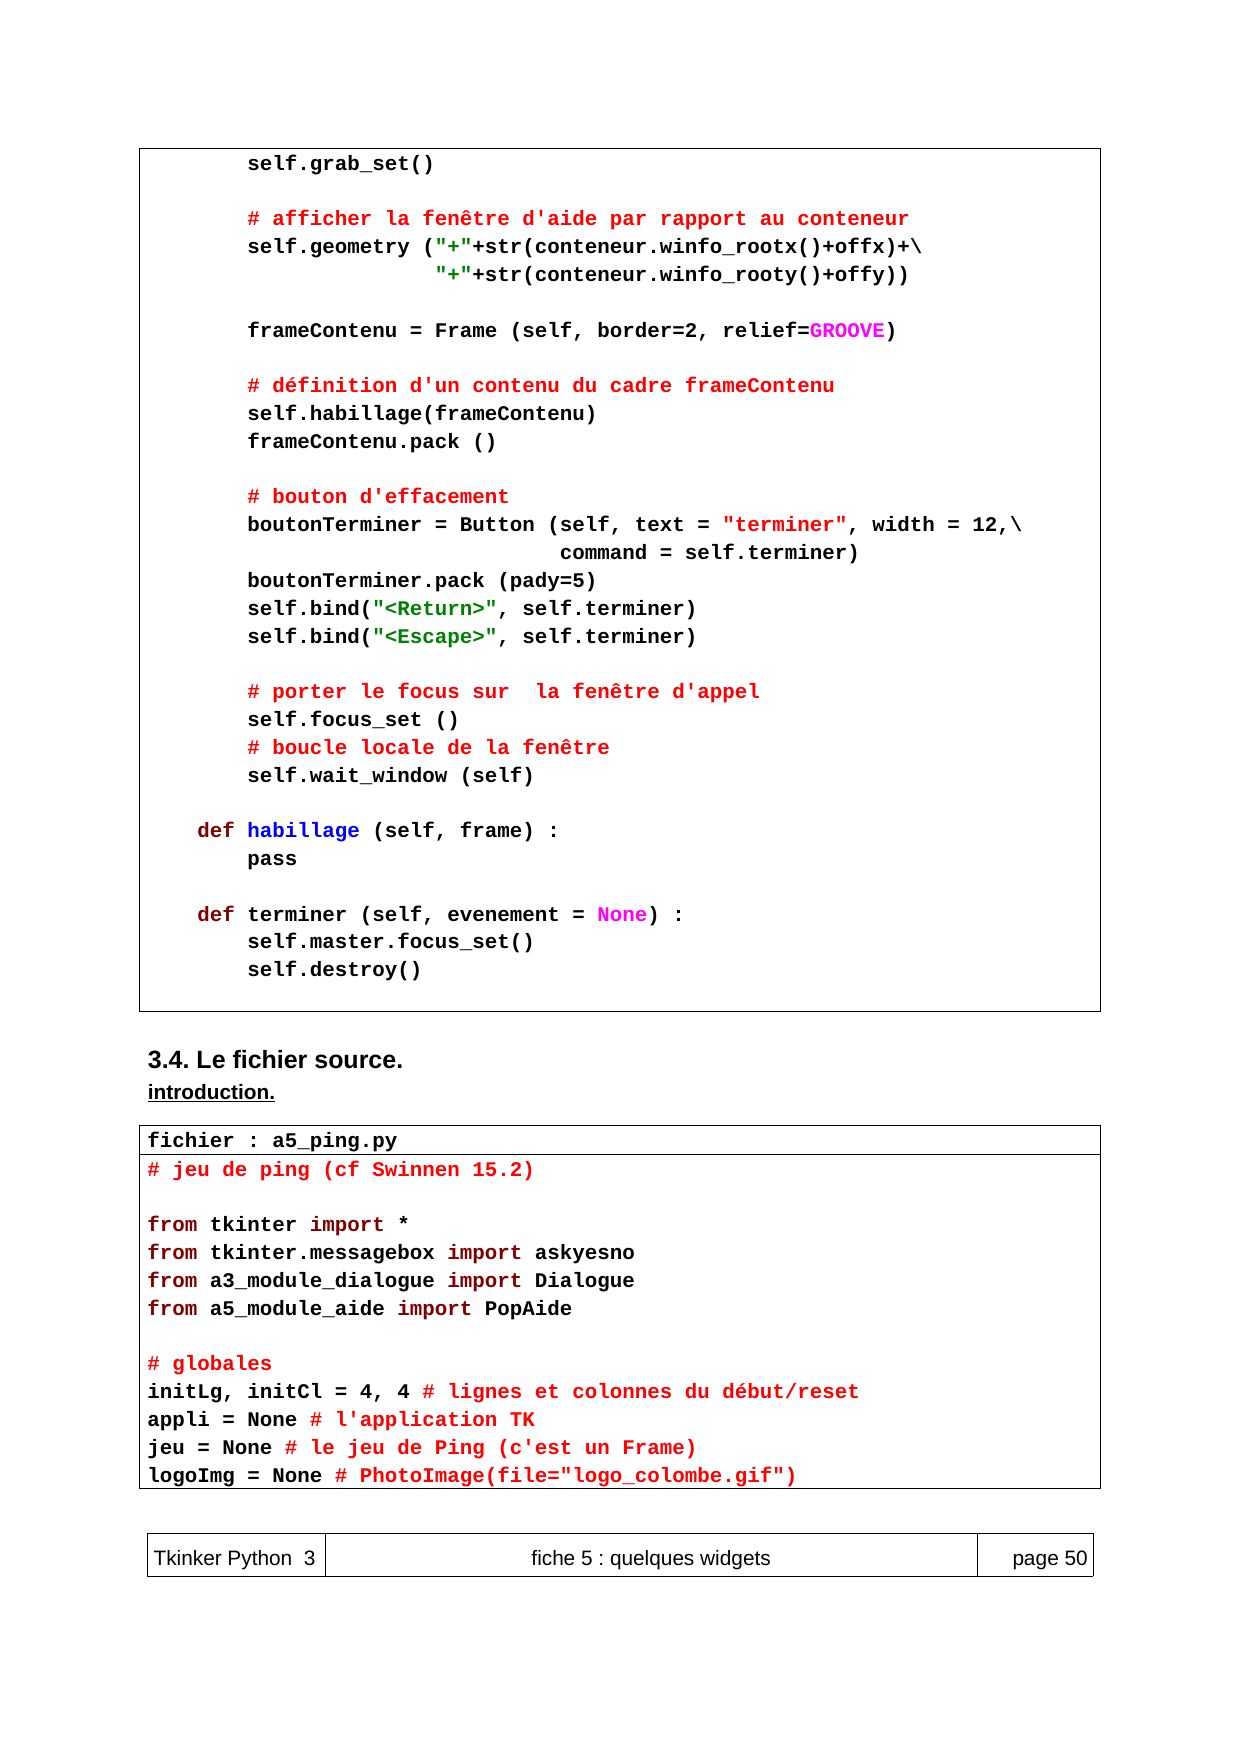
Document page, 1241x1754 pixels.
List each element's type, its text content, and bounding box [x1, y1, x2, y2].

table_cell self.grab_set() # afficher la fenêtre d'aide par rapport au conteneur self.geometry ("+"+str(conteneur.winfo_rootx()+offx)+\ "+"+str(conteneur.winfo_rooty()+offy)) frameContenu = Frame (self, border=2, relief=GROOVE) # définition d'un contenu du cadre frameContenu self.habillage(frameContenu) frameContenu.pack () # bouton d'effacement boutonTerminer = Button (self, text = "terminer", width = 12,\ command = self.terminer) boutonTerminer.pack (pady=5) self.bind("<Return>", self.terminer) self.bind("<Escape>", self.terminer) # porter le focus sur la fenêtre d'appel self.focus_set () # boucle locale de la fenêtre self.wait_window (self) def habillage (self, frame) : pass def terminer (self, evenement = None) : self.master.focus_set() self.destroy() [140, 149, 1100, 1011]
table_header fichier : a5_ping.py [140, 1126, 1100, 1153]
subtitle 3.4. Le fichier source. [148, 1045, 1093, 1074]
subtitle introduction. [148, 1080, 1093, 1104]
table_cell # jeu de ping (cf Swinnen 15.2) from tkinter import * from tkinter.messagebox import askyesno from a3_module_dialogue import Dialogue from a5_module_aide import PopAide # globales initLg, initCl = 4, 4 # lignes et colonnes du début/reset appli = None # l'application TK jeu = None # le jeu de Ping (c'est un Frame) logoImg = None # PhotoImage(file="logo_colombe.gif") [140, 1155, 1100, 1488]
